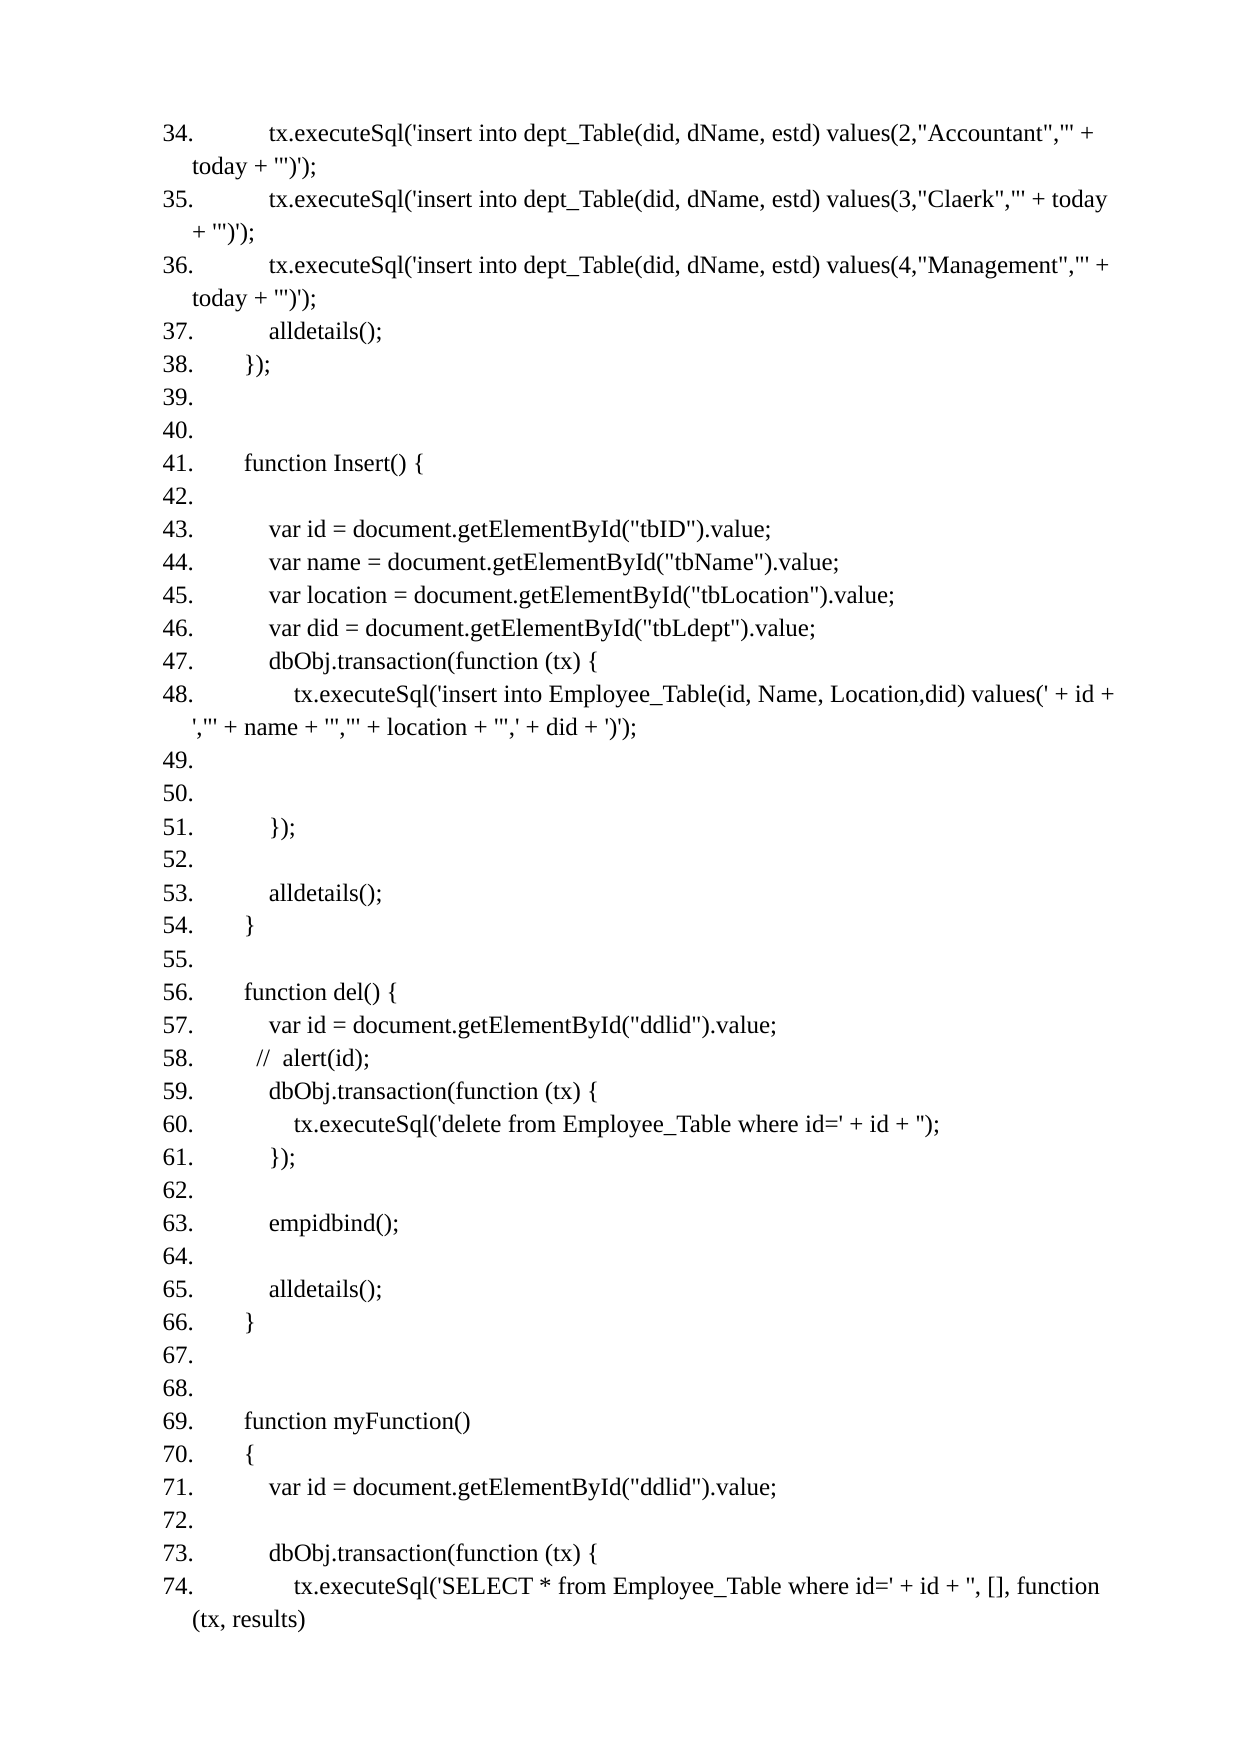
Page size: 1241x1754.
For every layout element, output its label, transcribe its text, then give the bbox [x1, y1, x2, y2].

list // alert(id); [162, 1043, 1122, 1071]
list tx.executeSql('insert into dept_Table(did, dName, estd) values(2,"Accountant","' + today + '")'); [162, 118, 1122, 180]
list } [162, 911, 1122, 939]
list var location = document.getElementById("tbLocation").value; [162, 580, 1122, 609]
list var id = document.getElementById("tbID").value; [162, 514, 1122, 543]
list var id = document.getElementById("ddlid").value; [162, 1010, 1122, 1038]
list alldetails(); [162, 316, 1122, 345]
list dbObj.transaction(function (tx) { [162, 1076, 1122, 1104]
list alldetails(); [162, 878, 1122, 906]
list }); [162, 1142, 1122, 1171]
list tx.executeSql('insert into Employee_Table(id, Name, Location,did) values(' + id + ',"' + name + '","' + location + '",' + did + ')'); [162, 679, 1122, 741]
list } [162, 1307, 1122, 1336]
list function Insert() { [162, 448, 1122, 477]
list }); [162, 349, 1122, 378]
list { [162, 1439, 1122, 1468]
list function myFunction() [162, 1406, 1122, 1435]
list }); [162, 812, 1122, 840]
list var id = document.getElementById("ddlid").value; [162, 1472, 1122, 1501]
list tx.executeSql('delete from Employee_Table where id=' + id + ''); [162, 1109, 1122, 1137]
list tx.executeSql('SELECT * from Employee_Table where id=' + id + '', [], function (tx, results) [162, 1571, 1122, 1633]
list var name = document.getElementById("tbName").value; [162, 547, 1122, 576]
list dbObj.transaction(function (tx) { [162, 646, 1122, 675]
list dbObj.transaction(function (tx) { [162, 1538, 1122, 1567]
list var did = document.getElementById("tbLdept").value; [162, 613, 1122, 642]
list tx.executeSql('insert into dept_Table(did, dName, estd) values(4,"Management","' + today + '")'); [162, 250, 1122, 312]
list tx.executeSql('insert into dept_Table(did, dName, estd) values(3,"Claerk","' + today + '")'); [162, 184, 1122, 246]
list alldetails(); [162, 1274, 1122, 1303]
list function del() { [162, 977, 1122, 1005]
list empidbind(); [162, 1208, 1122, 1237]
